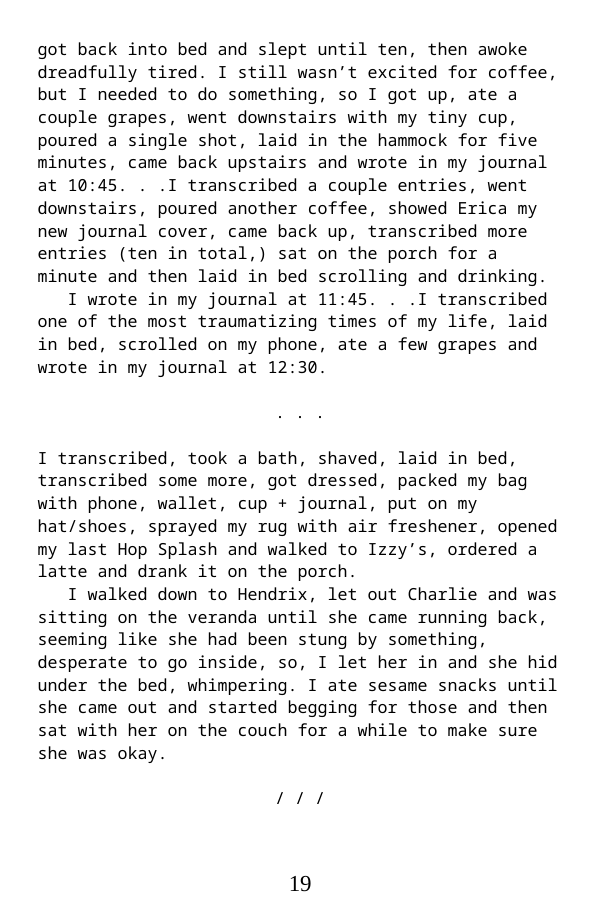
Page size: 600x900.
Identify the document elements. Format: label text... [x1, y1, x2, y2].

text . . . [37, 401, 562, 423]
text got back into bed and slept until ten, then awoke dreadfully tired. I still wasn’t excited for coffee, but I needed to do something, so I got up, ate a couple grapes, went downstairs with my tiny cup, poured a single shot, laid in the hammock for five minutes, came back upstairs and wrote in my journal at 10:45. . .I transcribed a couple entries, went downstairs, poured another coffee, showed Erica my new journal cover, came back up, transcribed more entries (ten in total,) sat on the porch for a minute and then laid in bed scrolling and drinking. [37, 37, 562, 287]
text I transcribed, took a bath, shaved, laid in bed, transcribed some more, got dressed, packed my bag with phone, wallet, cup + journal, put on my hat/shoes, sprayed my rug with air freshener, opened my last Hop Splash and walked to Izzy’s, ordered a latte and drank it on the porch. [37, 446, 562, 582]
text / / / [37, 787, 562, 809]
text I wrote in my journal at 11:45. . .I transcribed one of the most traumatizing times of my life, laid in bed, scrolled on my phone, ate a few grapes and wrote in my journal at 12:30. [37, 287, 562, 378]
text I walked down to Hendrix, let out Charlie and was sitting on the veranda until she came running back, seeming like she had been stung by something, desperate to go inside, so, I let her in and she hid under the bed, whimpering. I ate sesame snacks until she came out and started begging for those and then sat with her on the couch for a while to make sure she was okay. [37, 582, 562, 764]
